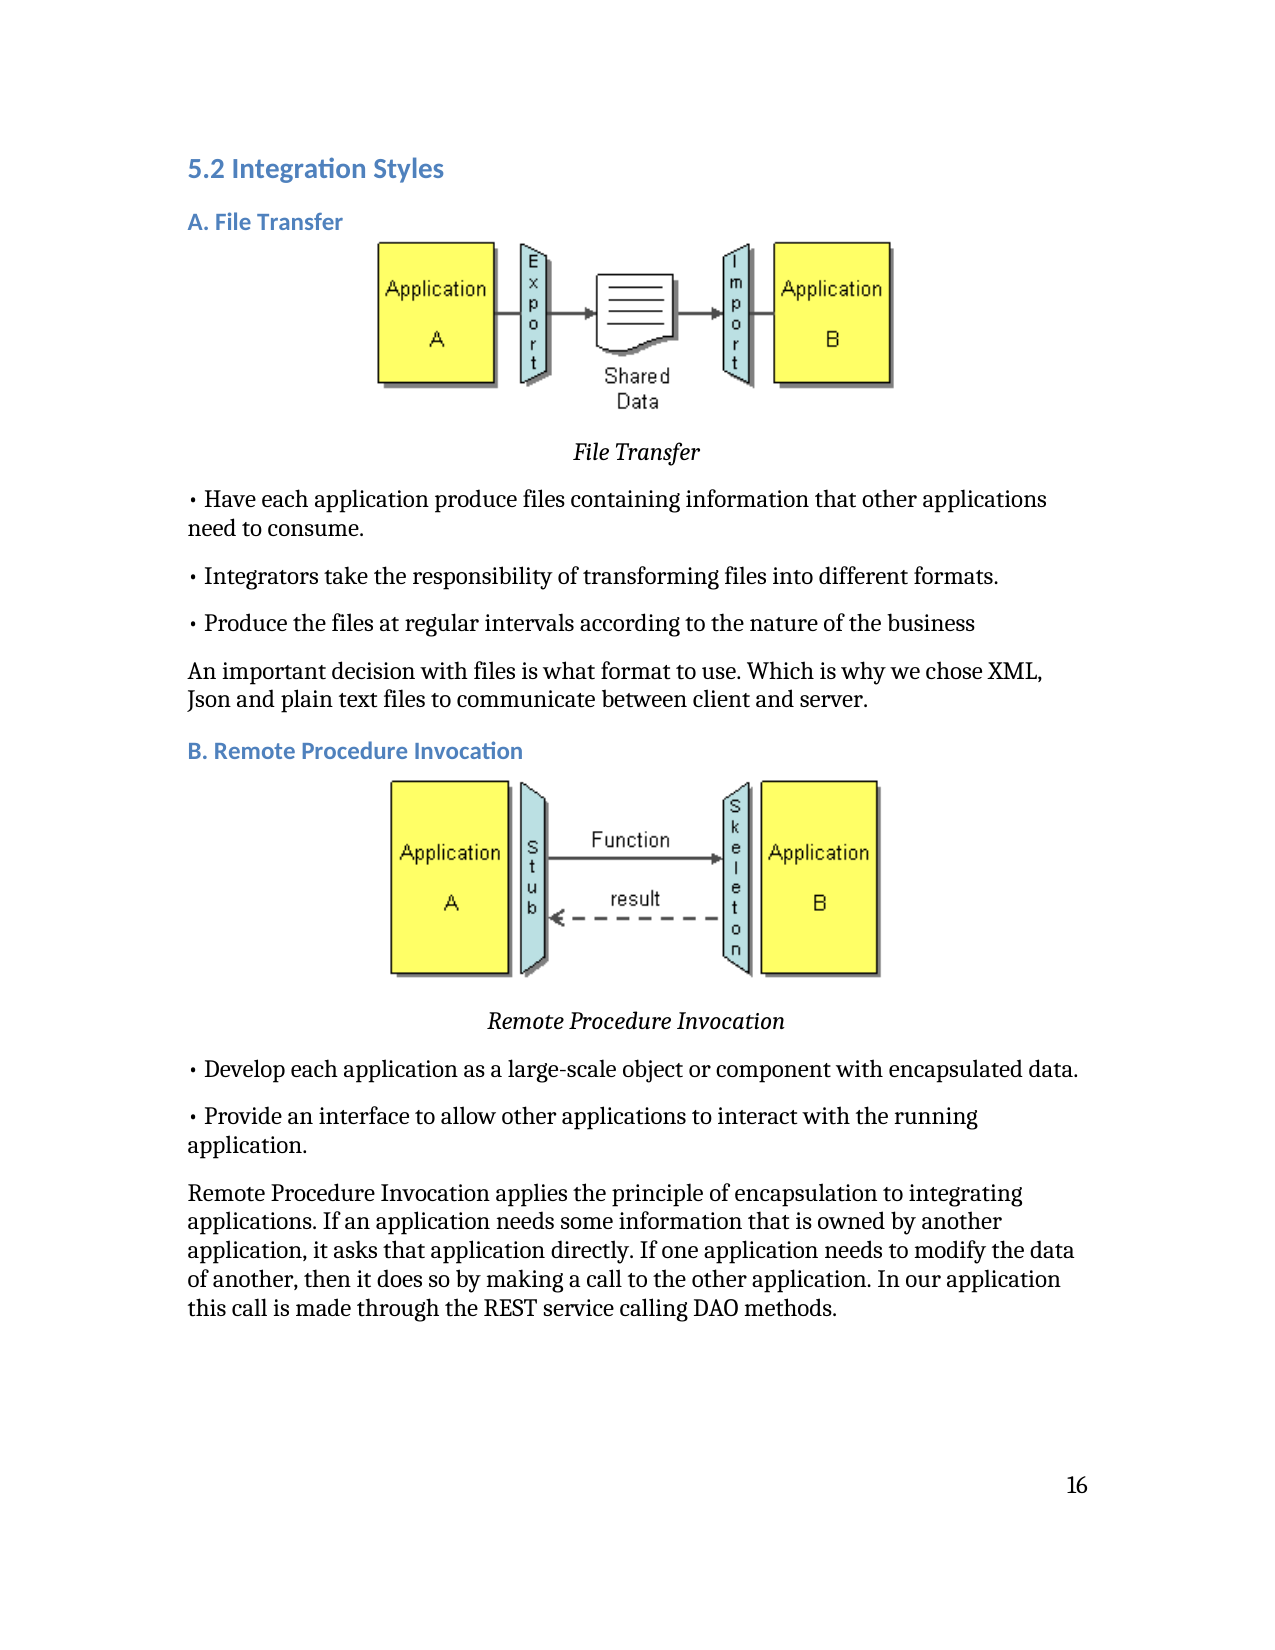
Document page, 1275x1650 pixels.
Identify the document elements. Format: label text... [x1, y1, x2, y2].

subtitle B. Remote Procedure Invocation [187, 735, 1087, 765]
text Remote Procedure Invocation applies the principle of encapsulation to integrating applications. If an application needs some information that is owned by another application, it asks that application directly. If one application needs to modify the data of another, then it does so by making a call to the other application. In our application this call is made through the REST service calling DAO methods. [187, 1178, 1087, 1322]
text • Produce the files at regular intervals according to the nature of the business [187, 609, 1087, 638]
text Remote Procedure Invocation [187, 1007, 1087, 1036]
picture [386, 765, 889, 987]
text • Integrators take the responsibility of transforming files into different formats. [187, 562, 1087, 590]
text An important decision with files is what format to use. Which is why we chose XML, Json and plain text files to communicate between client and server. [187, 657, 1087, 714]
subtitle 5.2 Integration Styles [187, 150, 1087, 186]
subtitle A. File Transfer [187, 206, 1087, 237]
text • Provide an interface to allow other applications to interact with the running application. [187, 1102, 1087, 1160]
text File Transfer [187, 438, 1087, 467]
picture [362, 237, 913, 417]
text • Have each application produce files containing information that other applications need to consume. [187, 485, 1087, 543]
text • Develop each application as a large-scale object or component with encapsulated data. [187, 1055, 1087, 1083]
